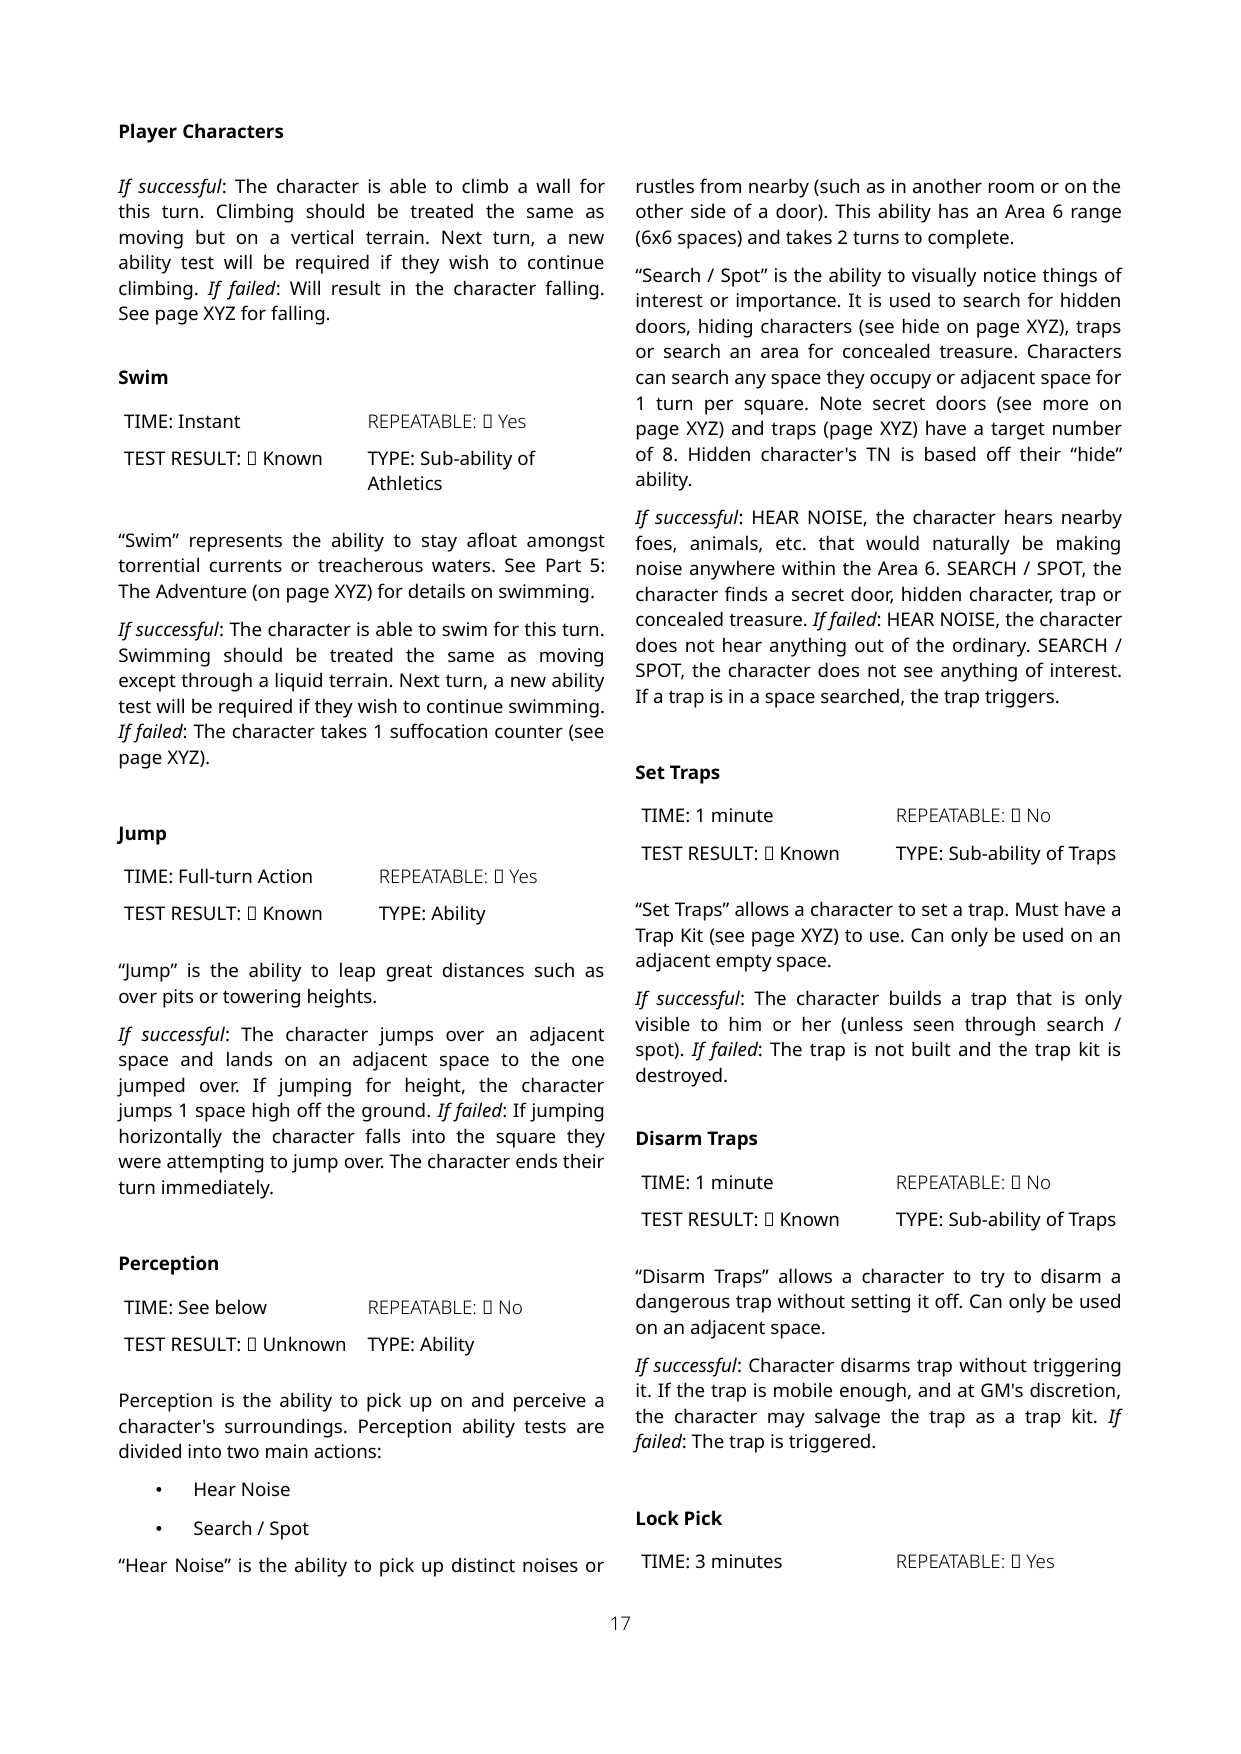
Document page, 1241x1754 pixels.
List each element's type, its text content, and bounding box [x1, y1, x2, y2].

table_header REPEATABLE:  Yes [362, 402, 605, 439]
table_cell TYPE: Sub-ability of Athletics [362, 439, 605, 502]
table_header TIME: 3 minutes [635, 1543, 890, 1580]
text Jump [118, 820, 605, 846]
text Perception is the ability to pick up on and perceive a character's surroundings. Perception ability tests are divided into two main actions: [118, 1362, 605, 1464]
text If successful: The character is able to swim for this turn. Swimming should be treated the same as moving except through a liquid terrain. Next turn, a new ability test will be required if they wish to continue swimming. If failed: The character takes 1 suffocation counter (see page XYZ). [118, 616, 605, 769]
list Hear Noise [156, 1477, 605, 1502]
table_header REPEATABLE:  Yes [890, 1543, 1123, 1580]
table_cell TEST RESULT:  Known [118, 895, 373, 932]
table_header TIME: 1 minute [635, 1164, 890, 1201]
text “Set Traps” allows a character to set a trap. Must have a Trap Kit (see page XYZ) to use. Can only be used on an adjacent empty space. [635, 871, 1122, 973]
text Swim [118, 364, 605, 390]
text If successful: HEAR NOISE, the character hears nearby foes, animals, etc. that would naturally be making noise anywhere within the Area 6. SEARCH / SPOT, the character finds a secret door, hidden character, trap or concealed treasure. If failed: HEAR NOISE, the character does not hear anything out of the ordinary. SEARCH / SPOT, the character does not see anything of interest. If a trap is in a space searched, the trap triggers. [635, 504, 1122, 708]
table_header REPEATABLE:  No [362, 1288, 605, 1325]
text “Disarm Traps” allows a character to try to disarm a dangerous trap without setting it off. Can only be used on an adjacent space. [635, 1238, 1122, 1340]
text Disarm Traps [635, 1126, 1122, 1151]
text “Hear Noise” is the ability to pick up distinct noises or [118, 1553, 605, 1578]
text If successful: The character jumps over an adjacent space and lands on an adjacent space to the one jumped over. If jumping for height, the character jumps 1 space high off the ground. If failed: If jumping horizontally the character falls into the square they were attempting to jump over. The character ends their turn immediately. [118, 1021, 605, 1200]
list Search / Spot [156, 1515, 605, 1540]
table_header TIME: See below [118, 1288, 362, 1325]
table_cell TYPE: Ability [362, 1325, 605, 1362]
text If successful: Character disarms trap without triggering it. If the trap is mobile enough, and at GM's discretion, the character may salvage the trap as a trap kit. If failed: The trap is triggered. [635, 1352, 1122, 1454]
text rustles from nearby (such as in another room or on the other side of a door). This ability has an Area 6 range (6x6 spaces) and takes 2 turns to complete. [635, 173, 1122, 250]
text “Jump” is the ability to leap great distances such as over pits or towering heights. [118, 932, 605, 1008]
text Set Traps [635, 759, 1122, 784]
text Perception [118, 1250, 605, 1276]
table_header TIME: Instant [118, 402, 362, 439]
table_header REPEATABLE:  No [890, 797, 1123, 834]
table_cell TEST RESULT:  Known [635, 834, 890, 871]
text If successful: The character builds a trap that is only visible to him or her (unless seen through search / spot). If failed: The trap is not built and the trap kit is destroyed. [635, 986, 1122, 1113]
table_cell TEST RESULT:  Known [118, 439, 362, 502]
table_cell TEST RESULT:  Known [635, 1201, 890, 1238]
table_header TIME: Full-turn Action [118, 858, 373, 895]
table_header REPEATABLE:  No [890, 1164, 1123, 1201]
table_header REPEATABLE:  Yes [373, 858, 606, 895]
text “Swim” represents the ability to stay afloat amongst torrential currents or treacherous waters. See Part 5: The Adventure (on page XYZ) for details on swimming. [118, 502, 605, 604]
text If successful: The character is able to climb a wall for this turn. Climbing should be treated the same as moving but on a vertical terrain. Next turn, a new ability test will be required if they wish to continue climbing. If failed: Will result in the character falling. See page XYZ for falling. [118, 173, 605, 326]
table_cell TYPE: Sub-ability of Traps [890, 1201, 1123, 1238]
text Lock Pick [635, 1505, 1122, 1530]
table_header TIME: 1 minute [635, 797, 890, 834]
table_cell TEST RESULT:  Unknown [118, 1325, 362, 1362]
table_cell TYPE: Sub-ability of Traps [890, 834, 1123, 871]
text “Search / Spot” is the ability to visually notice things of interest or importance. It is used to search for hidden doors, hiding characters (see hide on page XYZ), traps or search an area for concealed treasure. Characters can search any space they occupy or adjacent space for 1 turn per square. Note secret doors (see more on page XYZ) and traps (page XYZ) have a target number of 8. Hidden character's TN is based off their “hide” ability. [635, 262, 1122, 492]
table_cell TYPE: Ability [373, 895, 606, 932]
